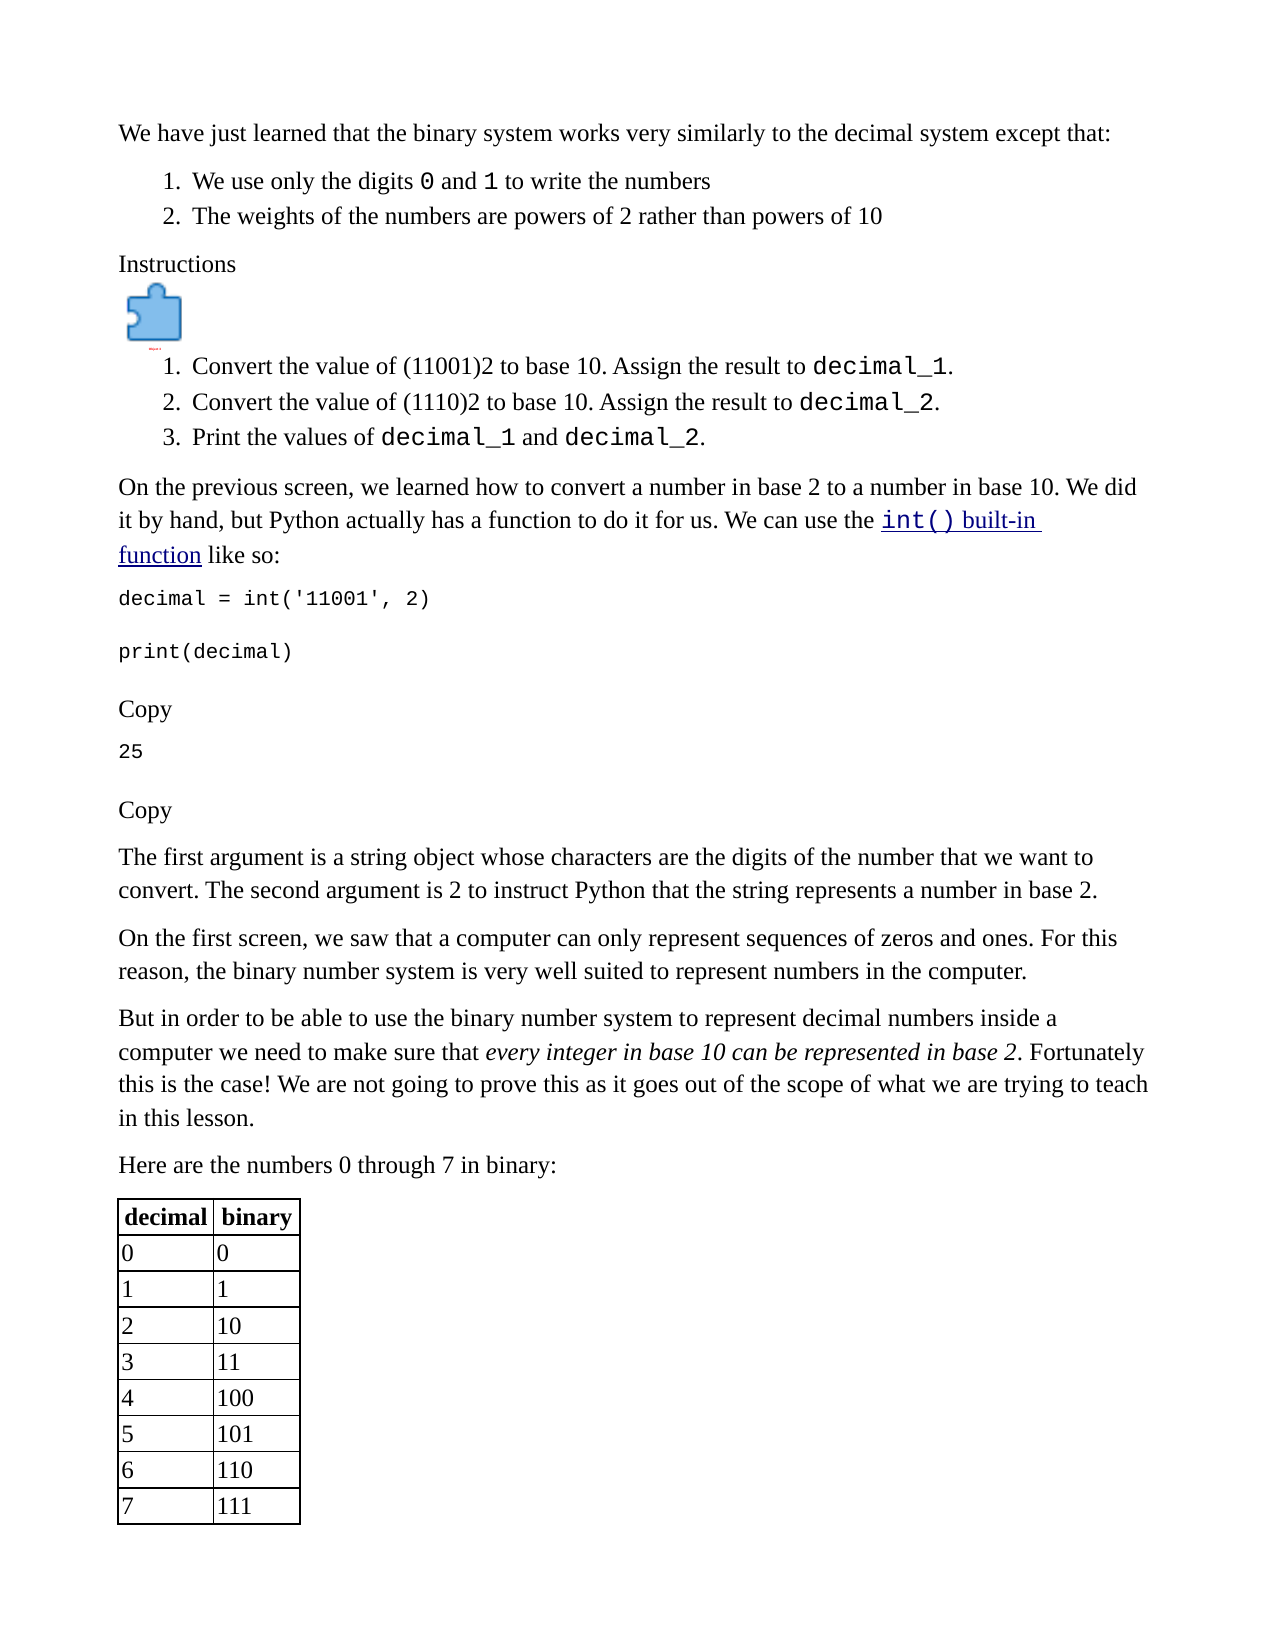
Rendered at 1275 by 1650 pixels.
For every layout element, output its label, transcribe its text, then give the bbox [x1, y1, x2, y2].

text Instructions [118, 249, 1157, 277]
table_cell 1 [119, 1272, 213, 1306]
text decimal = int('11001', 2) [118, 588, 1157, 611]
text Copy [118, 795, 1157, 823]
table_cell 4 [119, 1380, 213, 1415]
text But in order to be able to use the binary number system to represent decimal numbers inside a computer we need to make sure that every integer in base 10 can be represented in base 2. Fortunately this is the case! We are not going to prove this as it goes out of the scope of what we are trying to teach in this lesson. [118, 1003, 1157, 1131]
table_cell 2 [119, 1308, 213, 1342]
table_cell 5 [119, 1416, 213, 1451]
table_cell 111 [214, 1489, 299, 1523]
table_cell 11 [214, 1344, 299, 1378]
text Here are the numbers 0 through 7 in binary: [118, 1150, 1157, 1179]
table_cell 100 [214, 1380, 299, 1415]
table_header binary [214, 1200, 299, 1234]
list Print the values of decimal_1 and decimal_2. [162, 422, 1157, 453]
table_cell 3 [119, 1344, 213, 1378]
table_cell 10 [214, 1308, 299, 1342]
list Convert the value of (11001)2 to base 10. Assign the result to decimal_1. [162, 351, 1157, 382]
list Convert the value of (1110)2 to base 10. Assign the result to decimal_2. [162, 387, 1157, 417]
text On the first screen, we saw that a computer can only represent sequences of zeros and ones. For this reason, the binary number system is very well suited to represent numbers in the computer. [118, 923, 1157, 985]
table_cell 0 [214, 1236, 299, 1270]
list We use only the digits 0 and 1 to write the numbers [162, 166, 1157, 197]
text 25 [118, 742, 1157, 765]
text print(decimal) [118, 641, 1157, 664]
list The weights of the numbers are powers of 2 rather than powers of 10 [162, 201, 1157, 230]
text We have just learned that the binary system works very similarly to the decimal system except that: [118, 118, 1157, 147]
text The first argument is a string object whose characters are the digits of the number that we want to convert. The second argument is 2 to instruct Python that the string represents a number in base 2. [118, 842, 1157, 904]
table_cell 7 [119, 1489, 213, 1523]
table_header decimal [119, 1200, 213, 1234]
table_cell 0 [119, 1236, 213, 1270]
text Copy [118, 694, 1157, 723]
text On the previous screen, we learned how to convert a number in base 2 to a number in base 10. We did it by hand, but Python actually has a function to do it for us. We can use the int() built-in function like so: [118, 472, 1157, 569]
table_cell 6 [119, 1452, 213, 1487]
table_cell 101 [214, 1416, 299, 1451]
table_cell 1 [214, 1272, 299, 1306]
table_cell 110 [214, 1452, 299, 1487]
